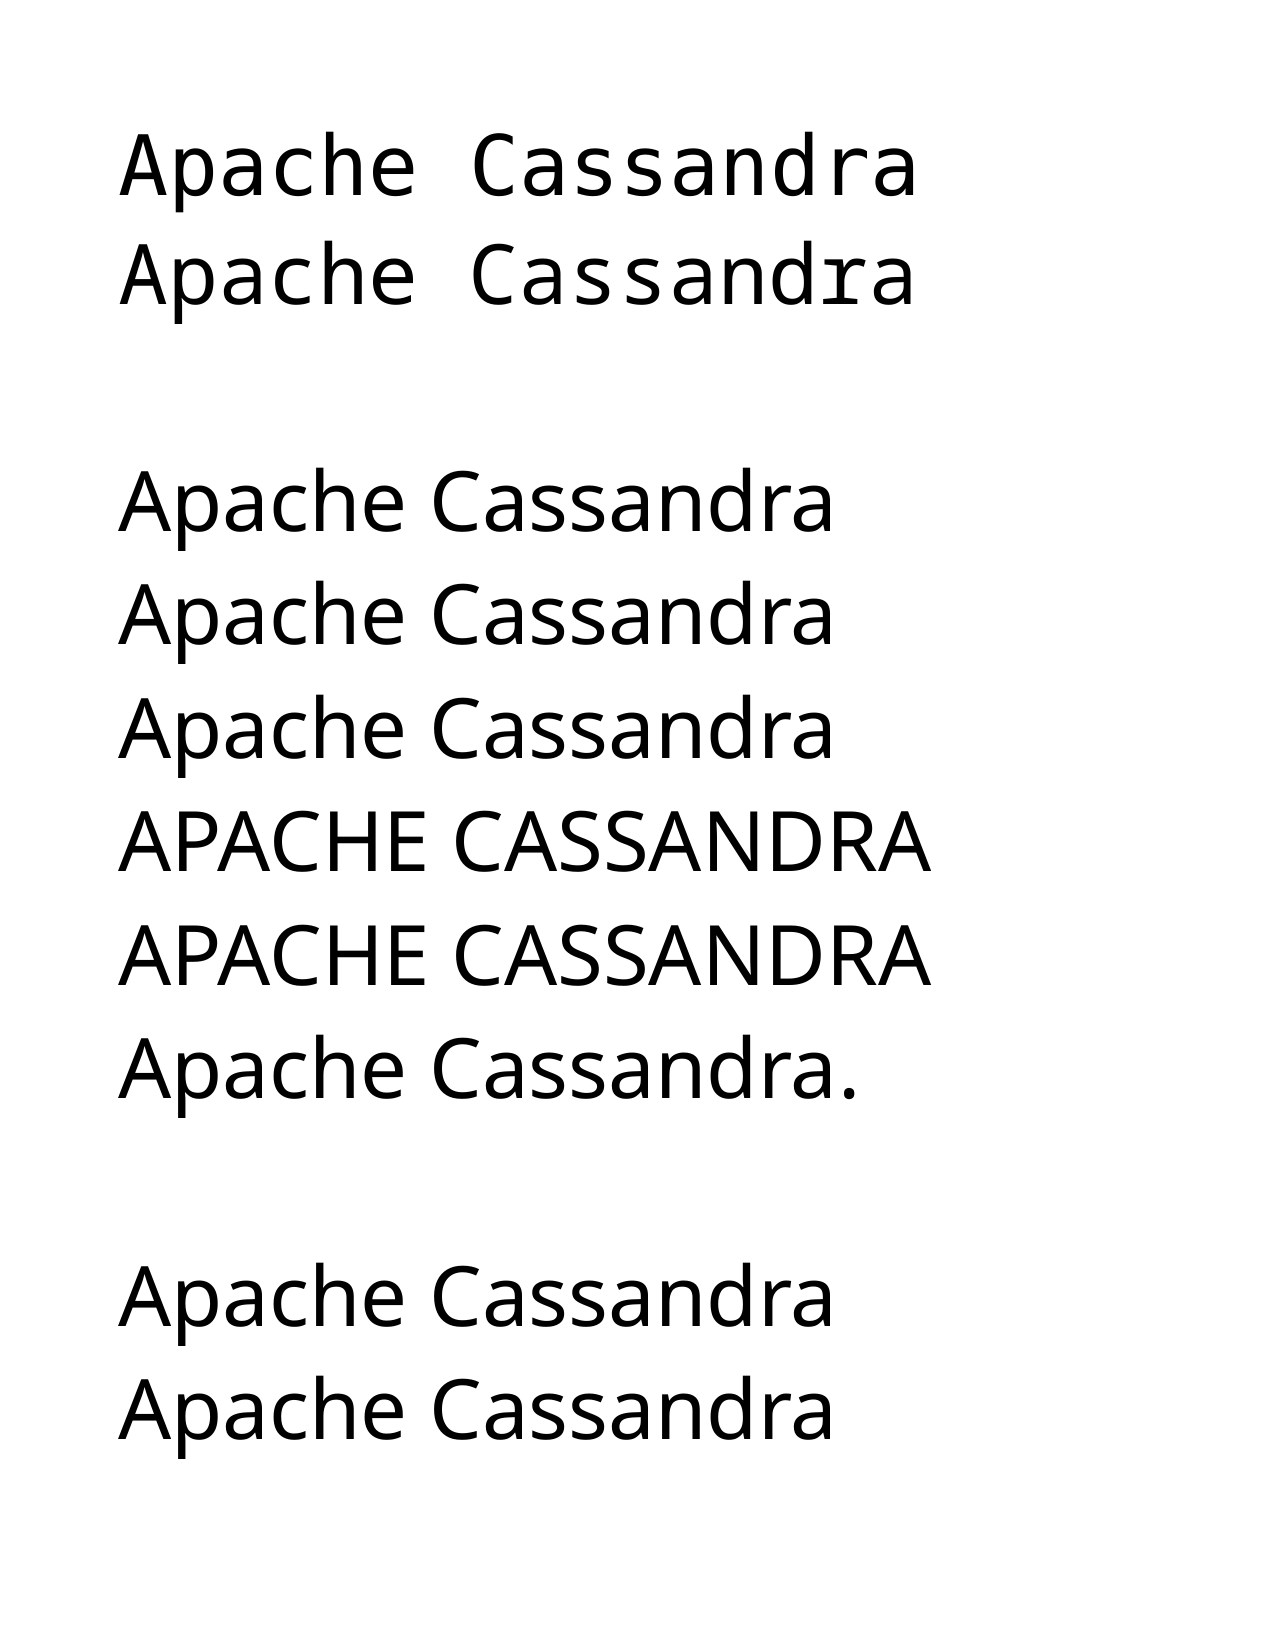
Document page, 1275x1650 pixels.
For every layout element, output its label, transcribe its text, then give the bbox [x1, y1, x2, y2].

text APACHE CASSANDRA [118, 783, 1157, 896]
text Apache Cassandra [118, 442, 1157, 556]
text Apache Cassandra [118, 1237, 1157, 1351]
text APACHE CASSANDRA [118, 896, 1157, 1010]
text Apache Cassandra. [118, 1010, 1157, 1123]
text Apache Cassandra [118, 1351, 1157, 1464]
text Apache Cassandra [118, 118, 1157, 215]
text Apache Cassandra [118, 556, 1157, 669]
text Apache Cassandra [118, 669, 1157, 783]
text Apache Cassandra [118, 215, 1157, 329]
